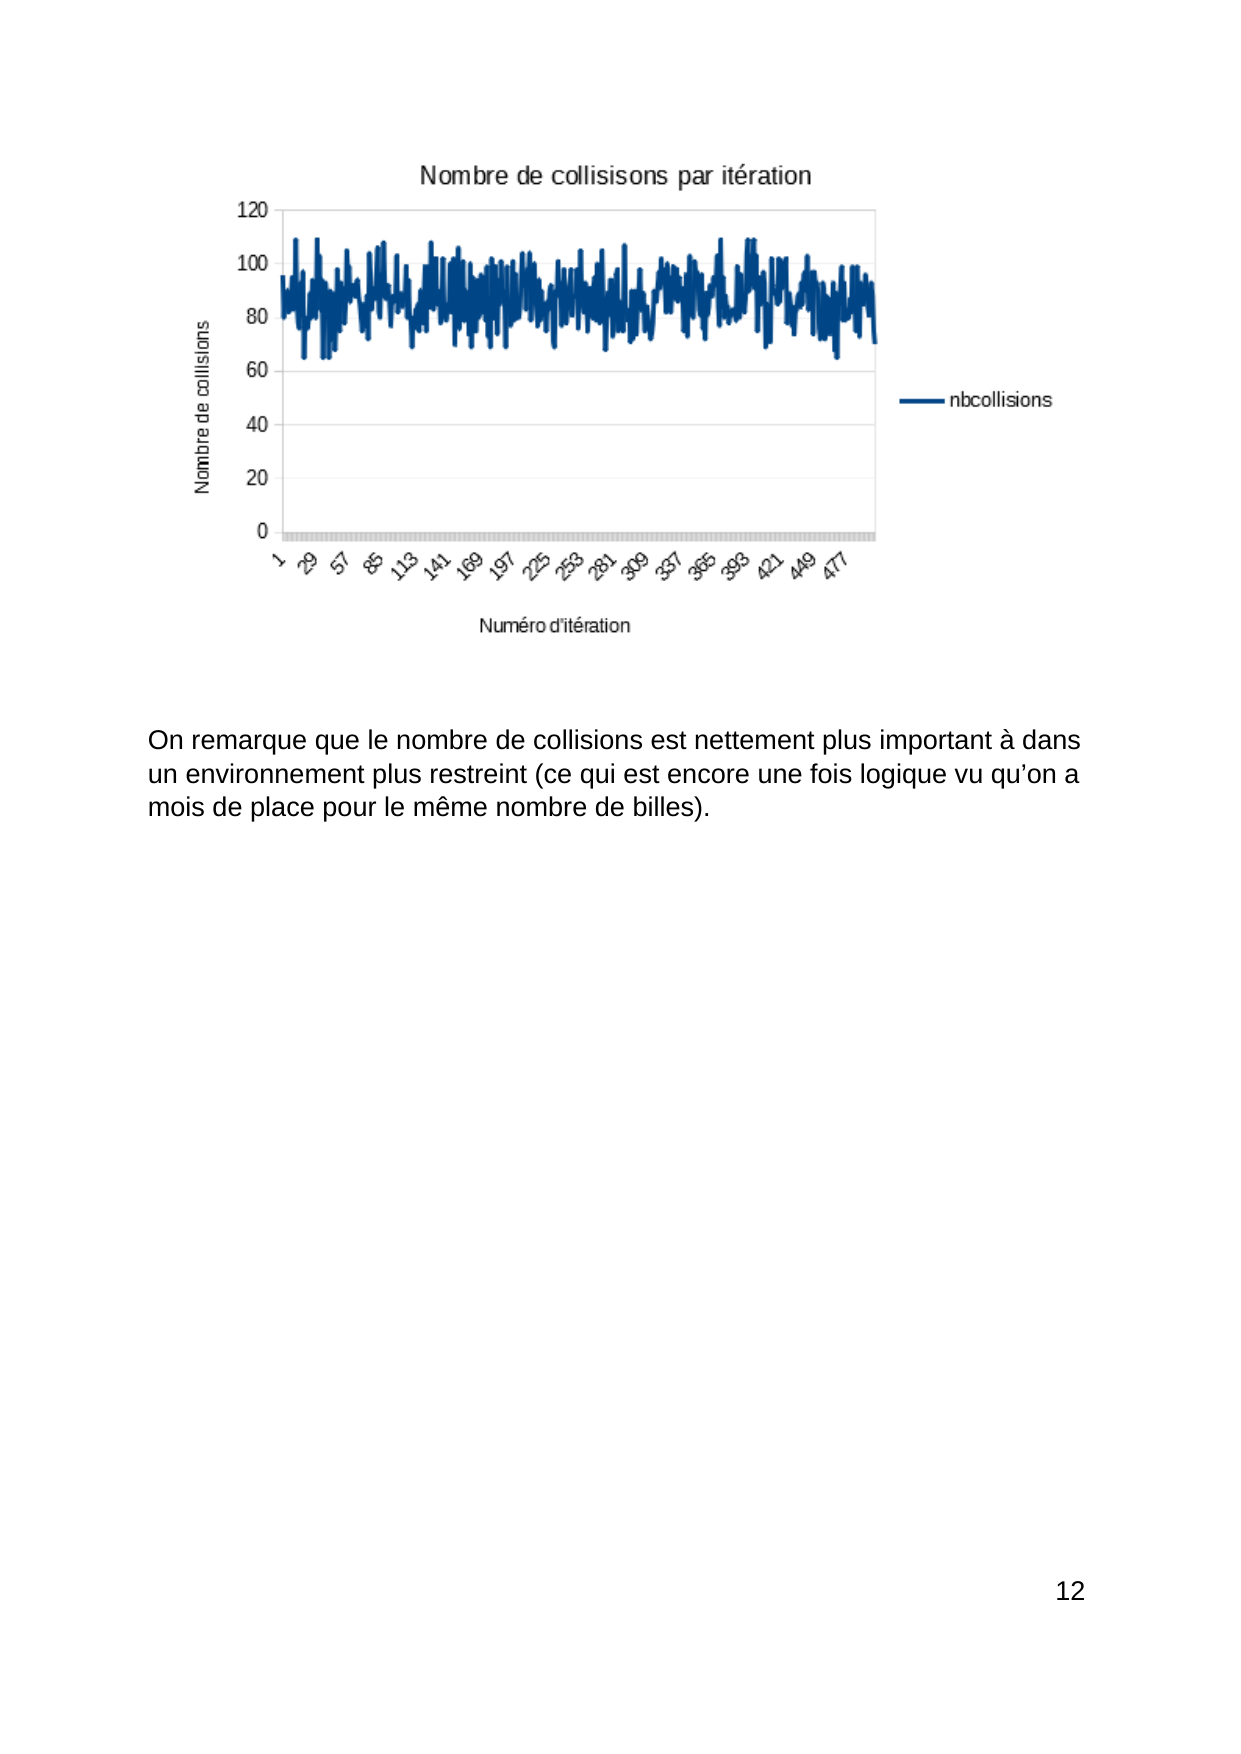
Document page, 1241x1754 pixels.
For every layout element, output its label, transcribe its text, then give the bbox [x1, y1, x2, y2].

picture [173, 147, 1067, 653]
text On remarque que le nombre de collisions est nettement plus important à dans un environnement plus restreint (ce qui est encore une fois logique vu qu’on a mois de place pour le même nombre de billes). [148, 724, 1093, 823]
